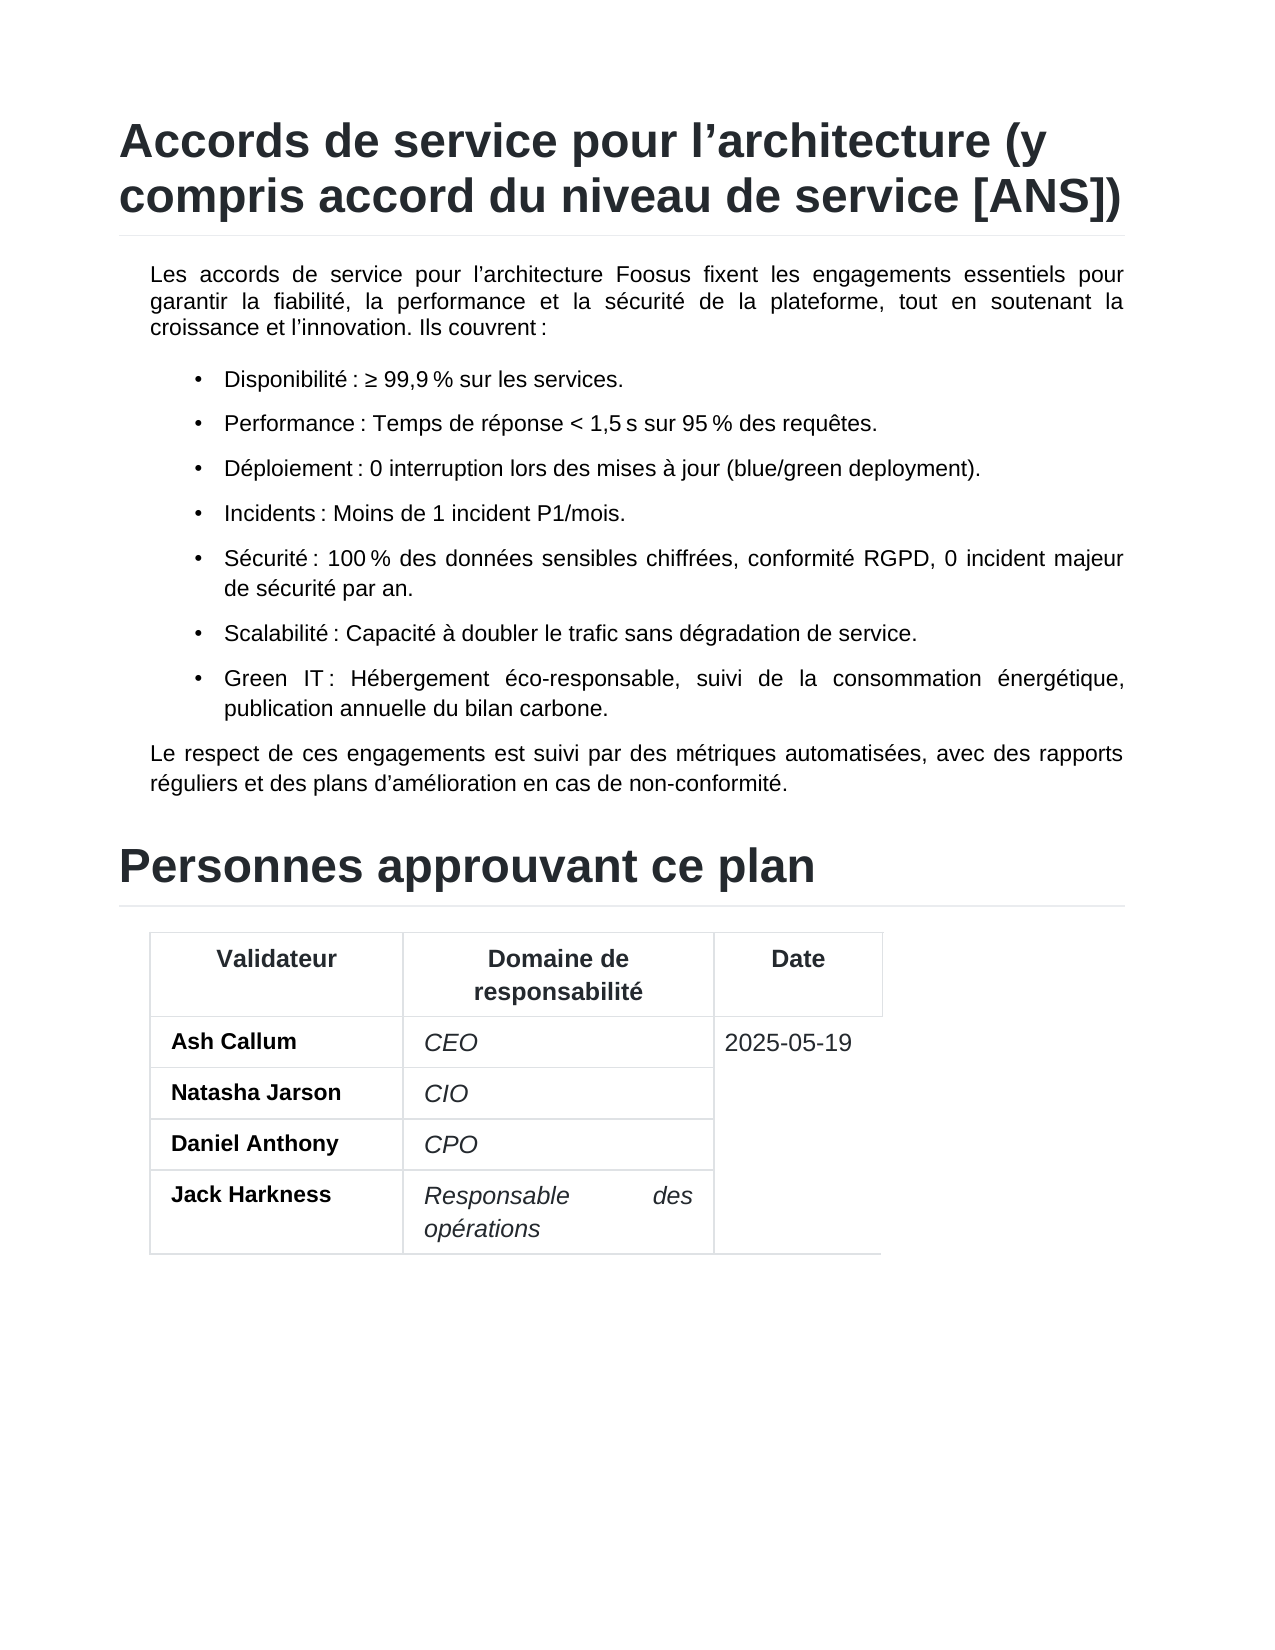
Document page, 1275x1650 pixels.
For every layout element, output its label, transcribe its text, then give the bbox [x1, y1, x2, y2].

table_header Date [715, 933, 882, 1016]
table_cell ‍‍‍Natasha Jarson [151, 1068, 402, 1118]
text Le respect de ces engagements est suivi par des métriques automatisées, avec des rapports réguliers et des plans d’amélioration en cas de non-conformité. [150, 739, 1125, 796]
list Incidents : Moins de 1 incident P1/mois. [194, 500, 1125, 526]
list Déploiement : 0 interruption lors des mises à jour (blue/green deployment). [194, 455, 1125, 481]
table_header Validateur [151, 933, 402, 1016]
list Disponibilité : ≥ 99,9 % sur les services. [194, 366, 1125, 392]
list Green IT : Hébergement éco-responsable, suivi de la consommation énergétique, publication annuelle du bilan carbone. [194, 664, 1125, 721]
table_cell ‍‍‍Daniel Anthony [151, 1120, 402, 1169]
table_cell CIO [404, 1068, 713, 1118]
table_cell ‍‍‍Jack Harkness [151, 1171, 402, 1253]
list Performance : Temps de réponse < 1,5 s sur 95 % des requêtes. [194, 410, 1125, 437]
list Sécurité : 100 % des données sensibles chiffrées, conformité RGPD, 0 incident majeur de sécurité par an. [194, 545, 1125, 601]
list Scalabilité : Capacité à doubler le trafic sans dégradation de service. [194, 620, 1125, 646]
table_header Domaine de responsabilité [404, 933, 713, 1016]
subtitle Accords de service pour l’architecture (y compris accord du niveau de service [ANS]) [119, 112, 1125, 235]
table_cell Responsable des opérations [404, 1171, 713, 1253]
table_cell 2025-05-19 [715, 1017, 883, 1253]
table_cell CPO [404, 1120, 713, 1169]
subtitle Personnes approuvant ce plan [119, 837, 1125, 905]
table_cell CEO [404, 1017, 713, 1067]
text Les accords de service pour l’architecture Foosus fixent les engagements essentiels pour garantir la fiabilité, la performance et la sécurité de la plateforme, tout en soutenant la croissance et l’innovation. Ils couvrent : [150, 261, 1125, 341]
table_cell Ash Callum [151, 1017, 402, 1067]
